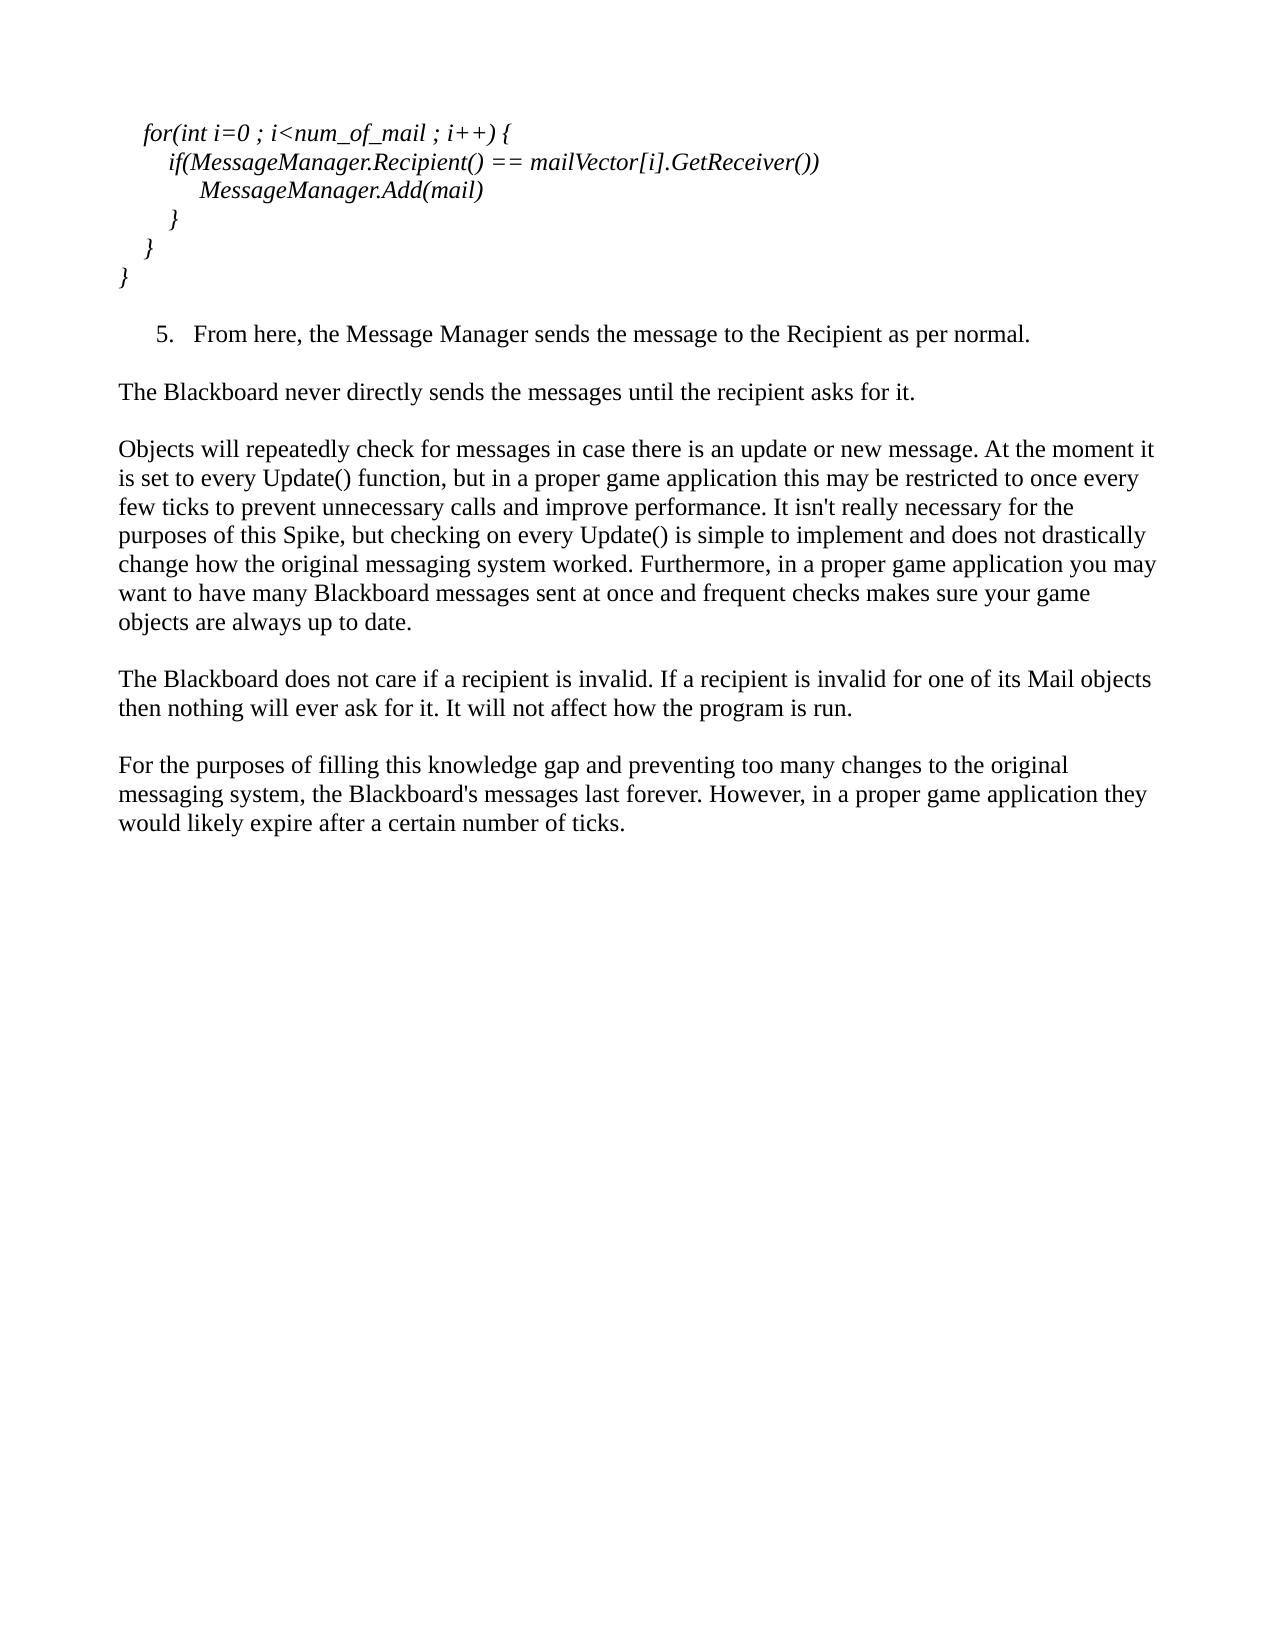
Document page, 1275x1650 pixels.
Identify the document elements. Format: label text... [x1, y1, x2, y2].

text For the purposes of filling this knowledge gap and preventing too many changes to the original messaging system, the Blackboard's messages last forever. However, in a proper game application they would likely expire after a certain number of ticks. [118, 751, 1157, 837]
text for(int i=0 ; i<num_of_mail ; i++) { [118, 118, 1157, 147]
text } [118, 204, 1157, 233]
list From here, the Message Manager sends the message to the Recipient as per normal. [156, 319, 1157, 348]
text The Blackboard does not care if a recipient is invalid. If a recipient is invalid for one of its Mail objects then nothing will ever ask for it. It will not affect how the program is run. [118, 664, 1157, 722]
text } [118, 233, 1157, 262]
text } [118, 262, 1157, 291]
text if(MessageManager.Recipient() == mailVector[i].GetReceiver()) [118, 147, 1157, 176]
text Objects will repeatedly check for messages in case there is an update or new message. At the moment it is set to every Update() function, but in a proper game application this may be restricted to once every few ticks to prevent unnecessary calls and improve performance. It isn't really necessary for the purposes of this Spike, but checking on every Update() is simple to implement and does not drastically change how the original messaging system worked. Furthermore, in a proper game application you may want to have many Blackboard messages sent at once and frequent checks makes sure your game objects are always up to date. [118, 434, 1157, 636]
text The Blackboard never directly sends the messages until the recipient asks for it. [118, 377, 1157, 406]
text MessageManager.Add(mail) [118, 176, 1157, 204]
